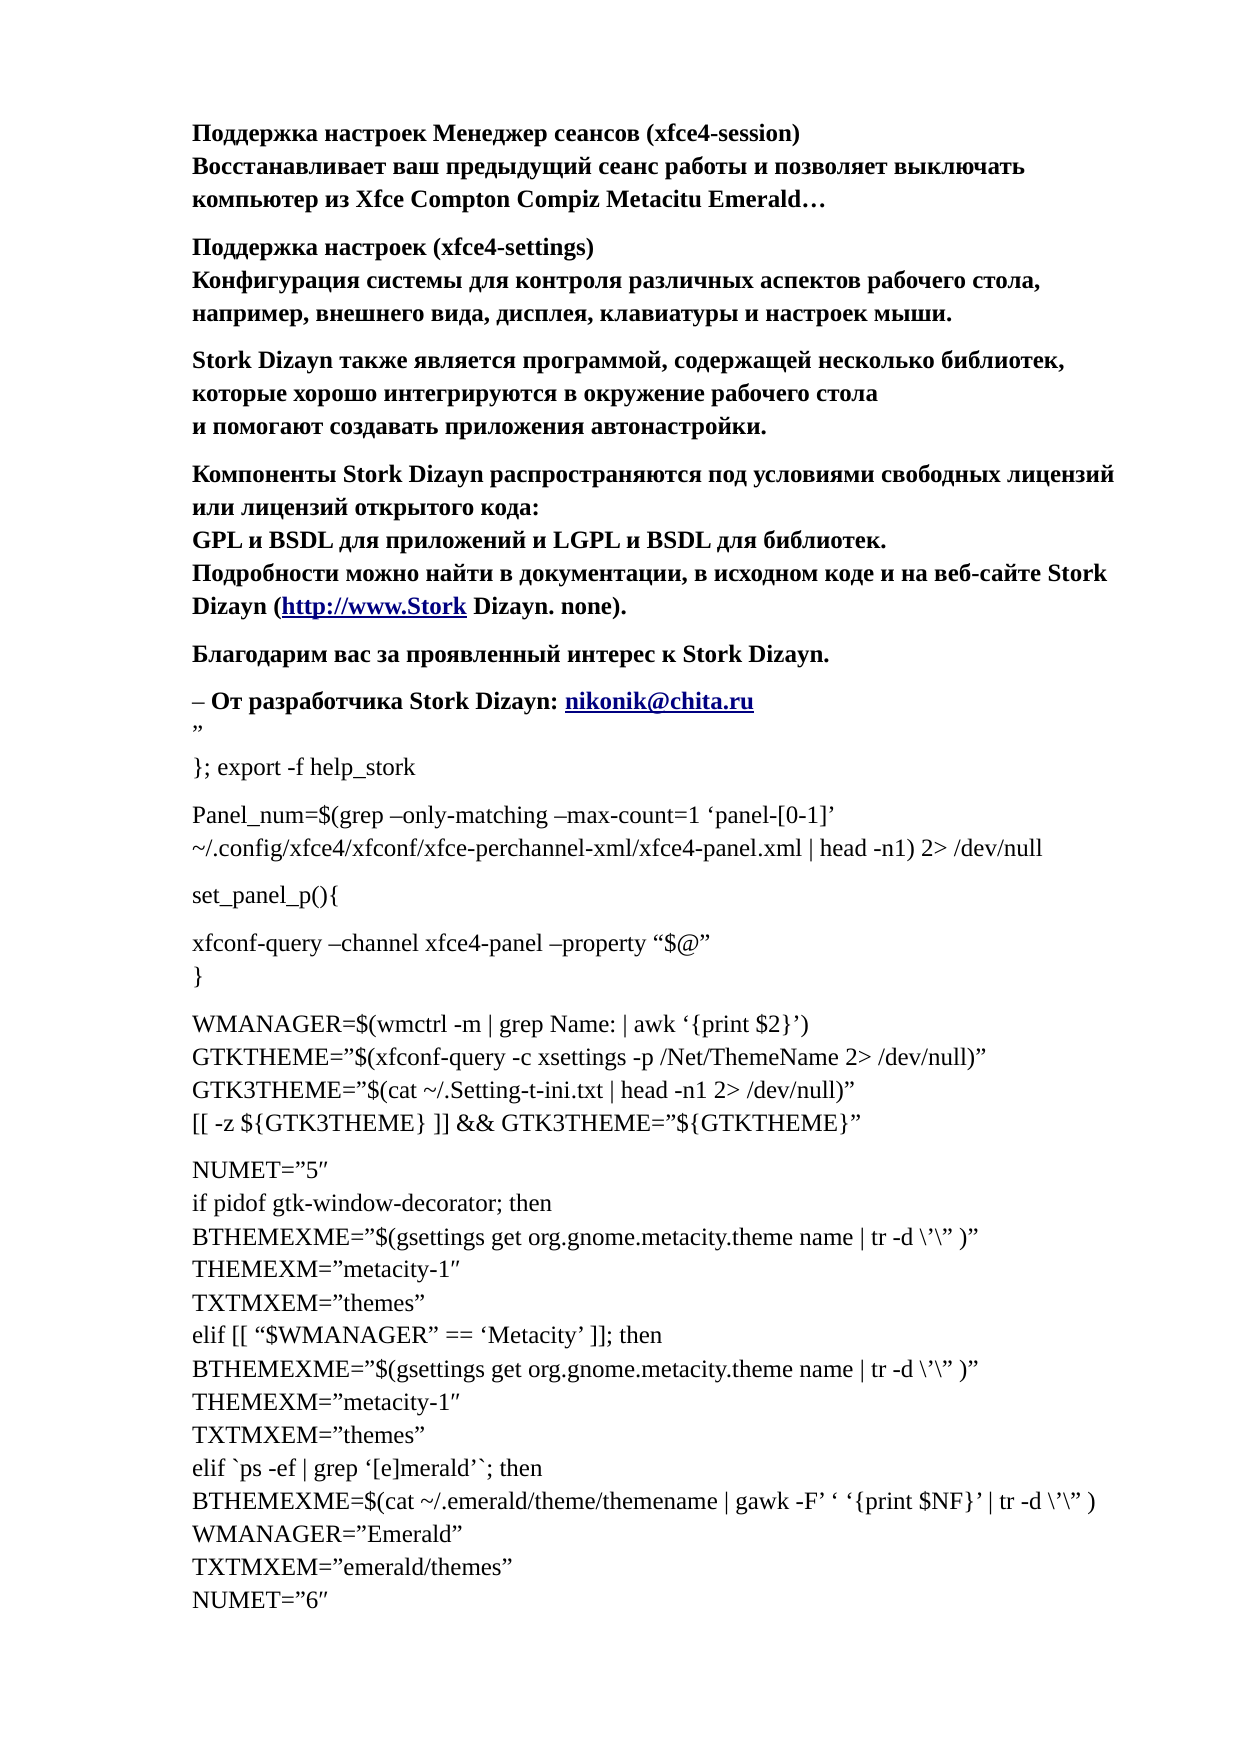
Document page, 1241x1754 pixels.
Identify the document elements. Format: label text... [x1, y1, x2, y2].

list – От разработчика Stork Dizayn: nikonik@chita.ru ” }; export -f help_stork [162, 686, 1122, 781]
list xfconf-query –channel xfce4-panel –property “$@” } [162, 928, 1122, 990]
list Поддержка настроек Менеджер сеансов (xfce4-session) Восстанавливает ваш предыдущий сеанс работы и позволяет выключать компьютер из Xfce Compton Compiz Metacitu Emerald… [162, 118, 1122, 213]
list Stork Dizayn также является программой, содержащей несколько библиотек, которые хорошо интегрируются в окружение рабочего стола и помогают создавать приложения автонастройки. [162, 345, 1122, 440]
list set_panel_p(){ [162, 881, 1122, 909]
list NUMET=”5″ if pidof gtk-window-decorator; then BTHEMEXME=”$(gsettings get org.gnome.metacity.theme name | tr -d \’\” )” THEMEXM=”metacity-1″ TXTMXEM=”themes” elif [[ “$WMANAGER” == ‘Metacity’ ]]; then BTHEMEXME=”$(gsettings get org.gnome.metacity.theme name | tr -d \’\” )” THEMEXM=”metacity-1″ TXTMXEM=”themes” elif `ps -ef | grep ‘[e]merald’`; then BTHEMEXME=$(cat ~/.emerald/theme/themename | gawk -F’ ‘ ‘{print $NF}’ | tr -d \’\” ) WMANAGER=”Emerald” TXTMXEM=”emerald/themes” NUMET=”6″ [162, 1156, 1122, 1613]
list Поддержка настроек (xfce4-settings) Конфигурация системы для контроля различных аспектов рабочего стола, например, внешнего вида, дисплея, клавиатуры и настроек мыши. [162, 232, 1122, 327]
list Panel_num=$(grep –only-matching –max-count=1 ‘panel-[0-1]’ ~/.config/xfce4/xfconf/xfce-perchannel-xml/xfce4-panel.xml | head -n1) 2> /dev/null [162, 800, 1122, 862]
list Благодарим вас за проявленный интерес к Stork Dizayn. [162, 639, 1122, 667]
list Компоненты Stork Dizayn распространяются под условиями свободных лицензий или лицензий открытого кода: GPL и BSDL для приложений и LGPL и BSDL для библиотек. Подробности можно найти в документации, в исходном коде и на веб-сайте Stork Dizayn (http://www.Stork Dizayn. none). [162, 459, 1122, 620]
list WMANAGER=$(wmctrl -m | grep Name: | awk ‘{print $2}’) GTKTHEME=”$(xfconf-query -c xsettings -p /Net/ThemeName 2> /dev/null)” GTK3THEME=”$(cat ~/.Setting-t-ini.txt | head -n1 2> /dev/null)” [[ -z ${GTK3THEME} ]] && GTK3THEME=”${GTKTHEME}” [162, 1009, 1122, 1137]
